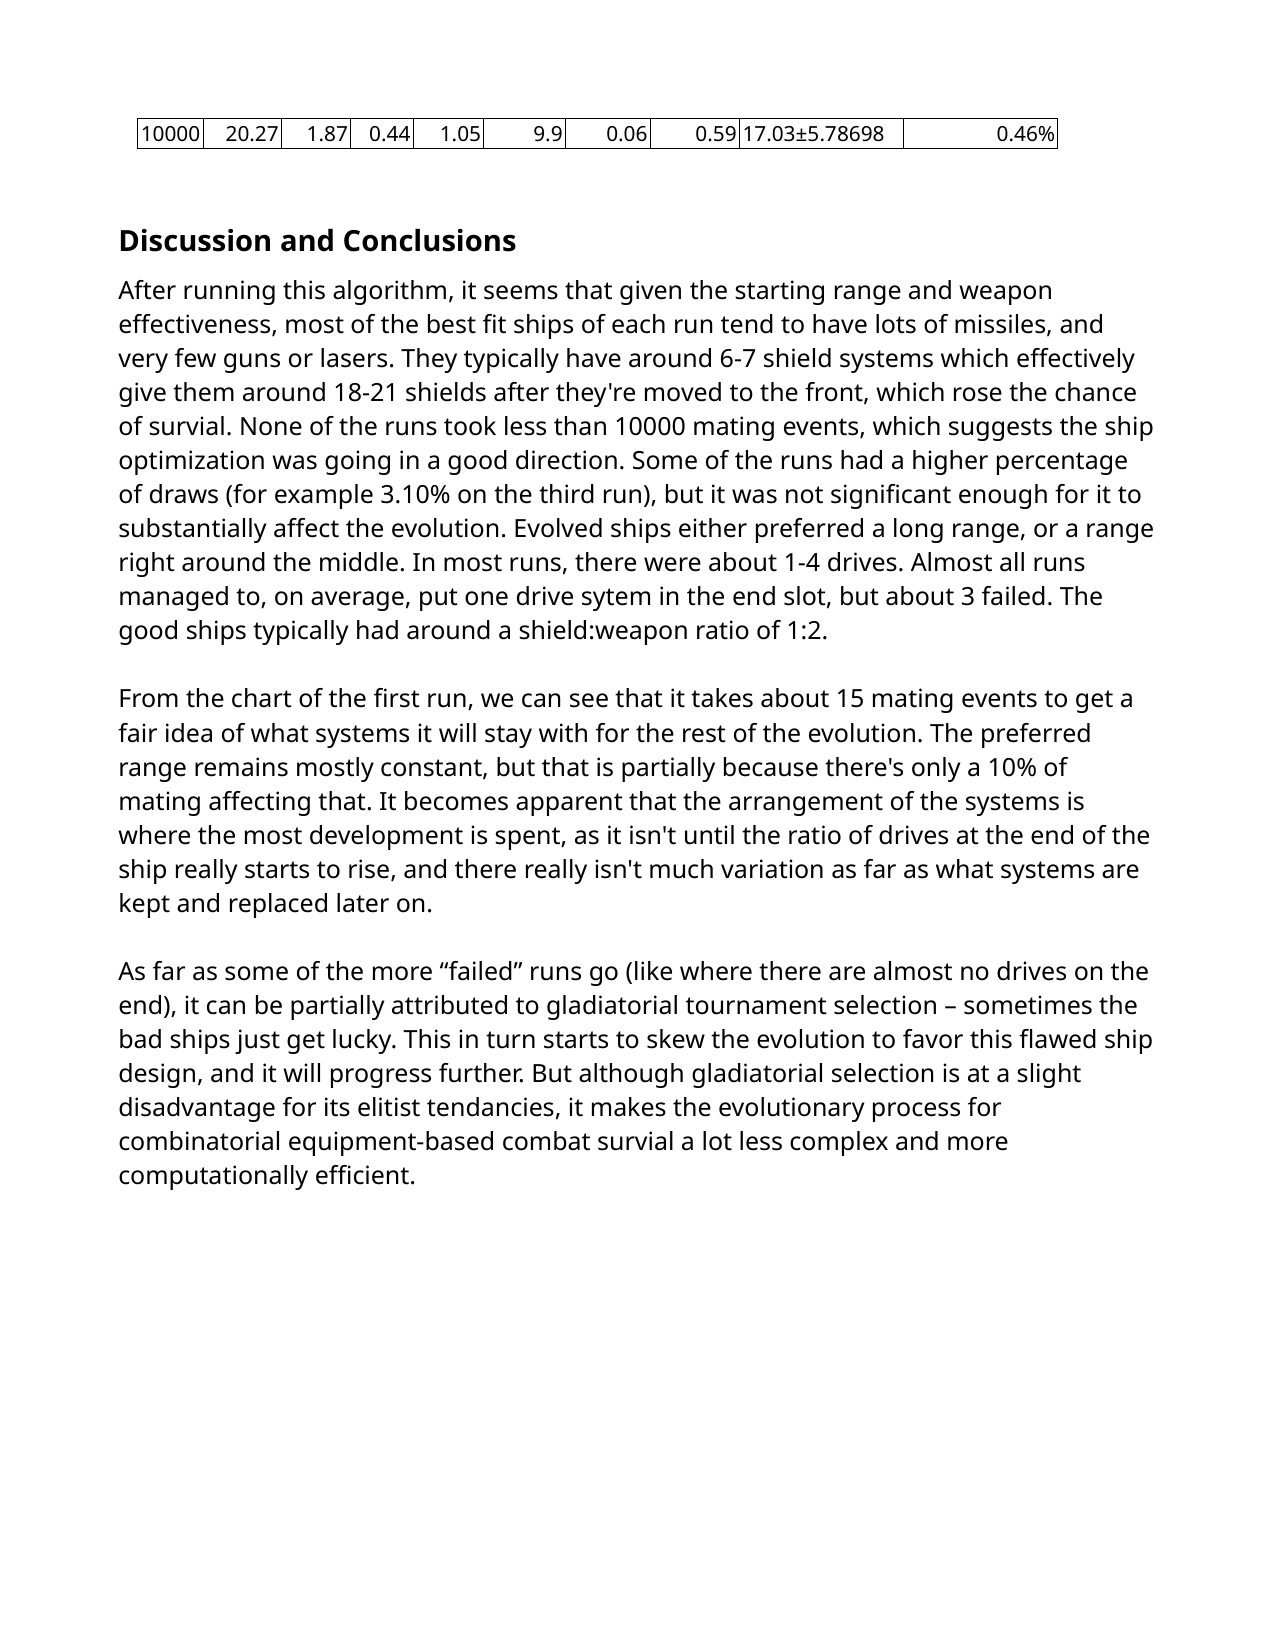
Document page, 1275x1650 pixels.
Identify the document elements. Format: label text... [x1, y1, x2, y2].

table_cell 0.06 [566, 119, 650, 148]
table_cell 0.46% [904, 119, 1057, 148]
table_cell 1.05 [414, 119, 483, 148]
table_cell 9.9 [484, 119, 565, 148]
table_cell 1.87 [282, 119, 350, 148]
table_cell 20.27 [204, 119, 281, 148]
subtitle Discussion and Conclusions [118, 220, 1157, 260]
text From the chart of the first run, we can see that it takes about 15 mating events to get a fair idea of what systems it will stay with for the rest of the evolution. The preferred range remains mostly constant, but that is partially because there's only a 10% of mating affecting that. It becomes apparent that the arrangement of the systems is where the most development is spent, as it isn't until the ratio of drives at the end of the ship really starts to rise, and there really isn't much variation as far as what systems are kept and replaced later on. [118, 681, 1157, 919]
text As far as some of the more “failed” runs go (like where there are almost no drives on the end), it can be partially attributed to gladiatorial tournament selection – sometimes the bad ships just get lucky. This in turn starts to skew the evolution to favor this flawed ship design, and it will progress further. But although gladiatorial selection is at a slight disadvantage for its elitist tendancies, it makes the evolutionary process for combinatorial equipment-based combat survial a lot less complex and more computationally efficient. [118, 954, 1157, 1192]
table_cell 0.59 [651, 119, 739, 148]
text After running this algorithm, it seems that given the starting range and weapon effectiveness, most of the best fit ships of each run tend to have lots of missiles, and very few guns or lasers. They typically have around 6-7 shield systems which effectively give them around 18-21 shields after they're moved to the front, which rose the chance of survial. None of the runs took less than 10000 mating events, which suggests the ship optimization was going in a good direction. Some of the runs had a higher percentage of draws (for example 3.10% on the third run), but it was not significant enough for it to substantially affect the evolution. Evolved ships either preferred a long range, or a range right around the middle. In most runs, there were about 1-4 drives. Almost all runs managed to, on average, put one drive sytem in the end slot, but about 3 failed. The good ships typically had around a shield:weapon ratio of 1:2. [118, 272, 1157, 647]
table_cell 17.03±5.78698 [740, 119, 903, 148]
table_cell 0.44 [351, 119, 413, 148]
table_cell 10000 [138, 119, 203, 148]
